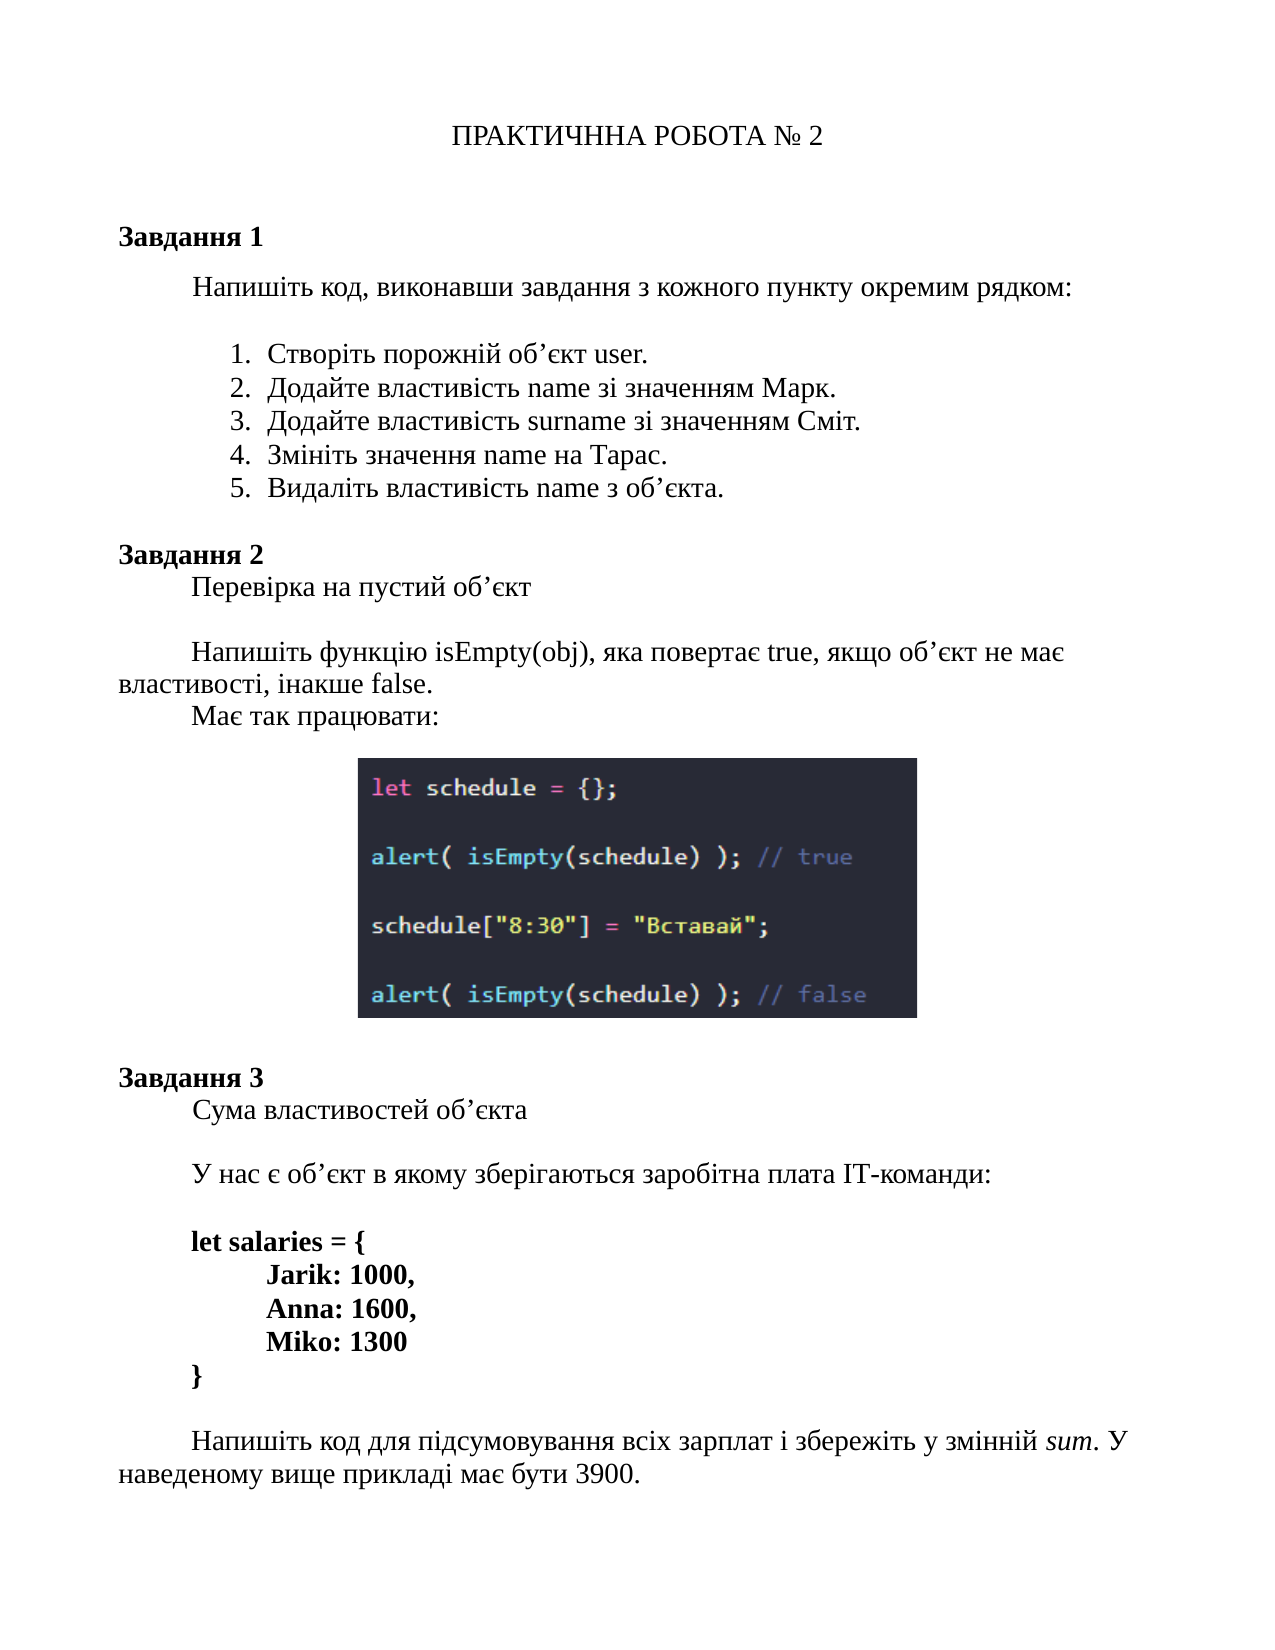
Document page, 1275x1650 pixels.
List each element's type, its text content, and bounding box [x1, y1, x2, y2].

text У нас є об’єкт в якому зберігаються заробітна плата ІТ-команди: [118, 1158, 1157, 1190]
text Завдання 1 [118, 219, 1157, 252]
text Перевірка на пустий об’єкт [118, 571, 1157, 603]
text ПРАКТИЧННА РОБОТА № 2 [118, 118, 1157, 152]
text } [118, 1358, 1157, 1392]
list Додайте властивість surname зі значенням Сміт. [229, 403, 1157, 437]
list Видаліть властивість name з об’єкта. [229, 470, 1157, 504]
text Напишіть код, виконавши завдання з кожного пункту окремим рядком: [118, 269, 1157, 303]
text Jarik: 1000, [118, 1257, 1157, 1291]
picture [357, 758, 918, 1018]
list Завдання 3 [118, 1060, 1151, 1094]
list Завдання 2 [118, 537, 1151, 571]
text Сума властивостей об’єкта [118, 1094, 1151, 1126]
text Напишіть функцію isEmpty(obj), яка повертає true, якщо об’єкт не має властивості, інакше false. [118, 635, 1157, 700]
text Напишіть код для підсумовування всіх зарплат і збережіть у змінній sum. У наведеному вище прикладі має бути 3900. [118, 1425, 1157, 1489]
list Додайте властивість name зі значенням Марк. [229, 370, 1157, 403]
list Створіть порожній об’єкт user. [229, 336, 1157, 370]
text Має так працювати: [118, 700, 1157, 732]
text let salaries = { [118, 1224, 1157, 1257]
text Miko: 1300 [118, 1324, 1157, 1358]
text Anna: 1600, [118, 1291, 1157, 1324]
list Змініть значення name на Тарас. [229, 437, 1157, 470]
